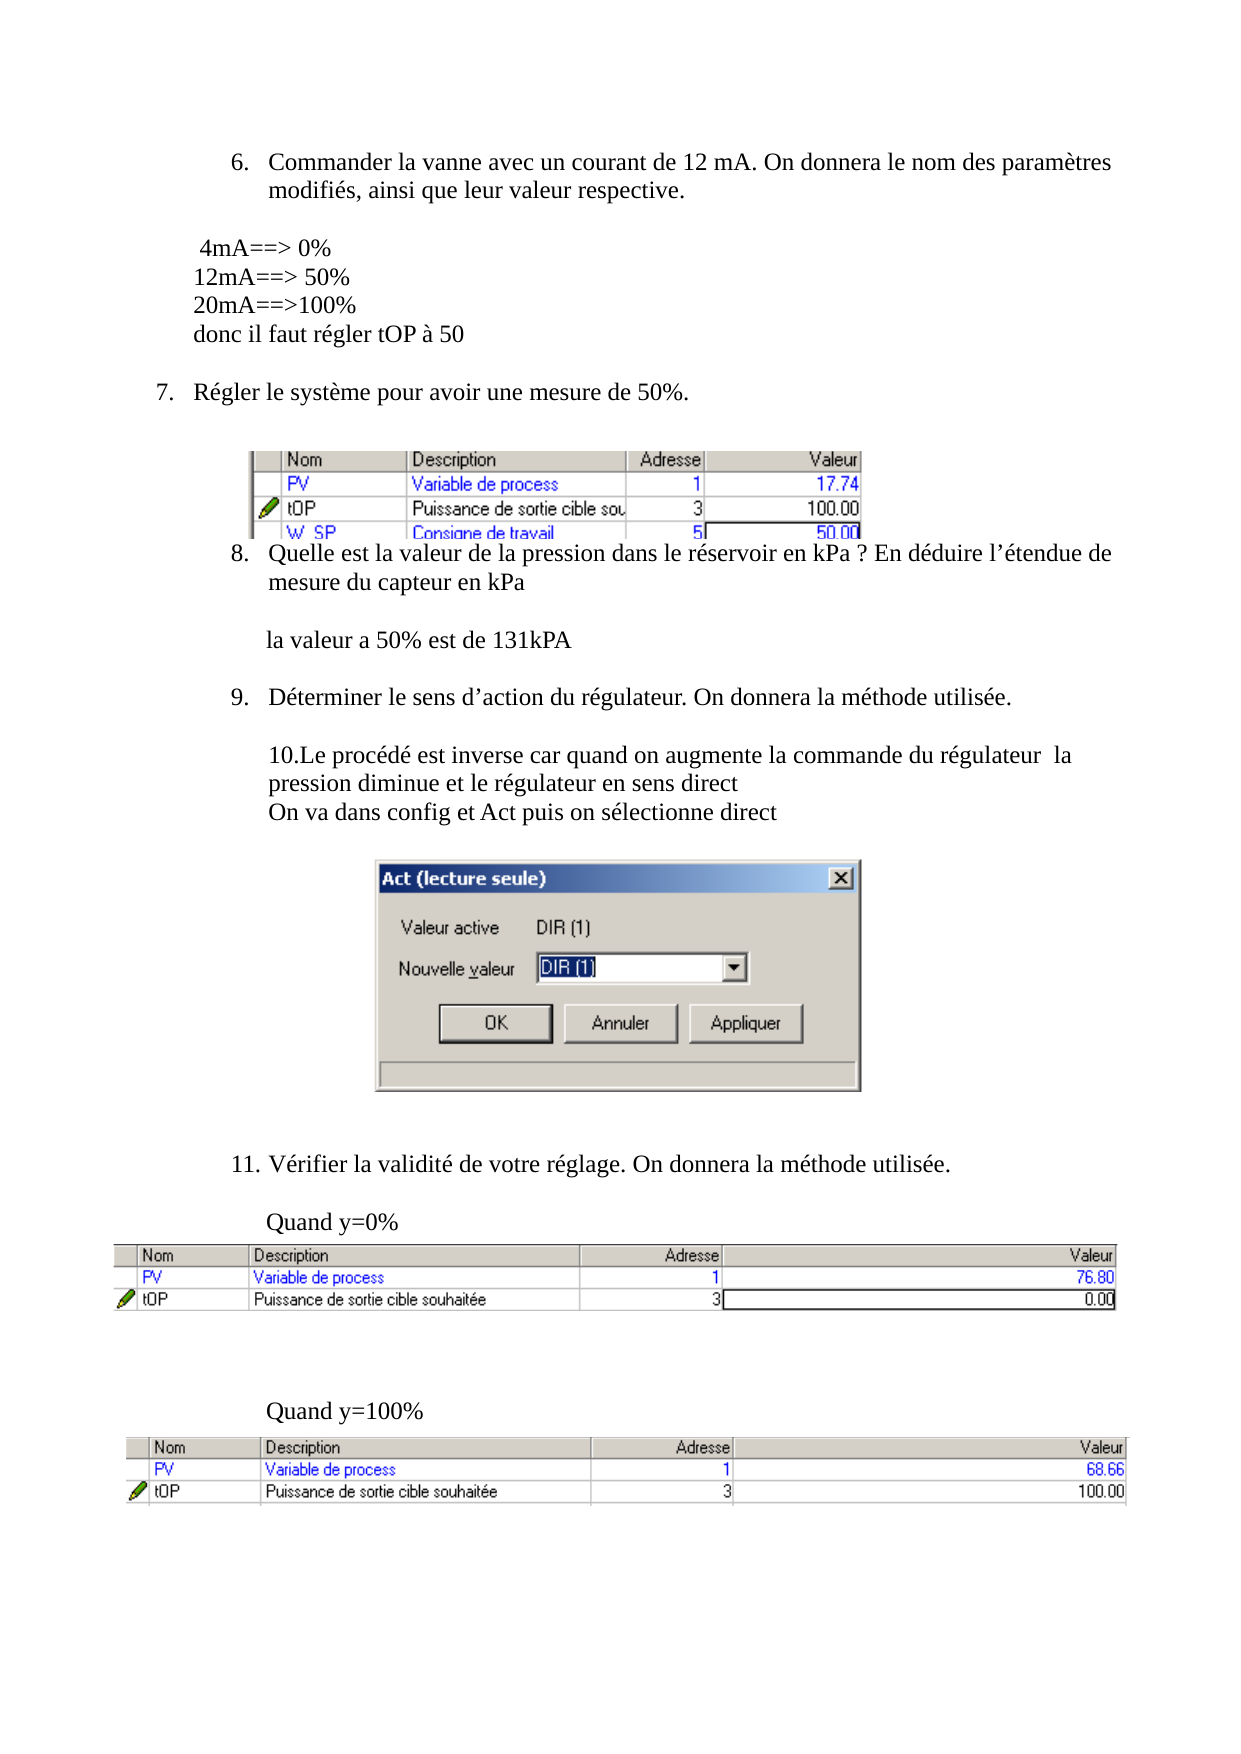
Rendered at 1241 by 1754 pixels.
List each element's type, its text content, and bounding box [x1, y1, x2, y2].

list Déterminer le sens d’action du régulateur. On donnera la méthode utilisée. [231, 682, 1122, 711]
text Quand y=0% [118, 1207, 1122, 1235]
list Régler le système pour avoir une mesure de 50%. [156, 377, 1122, 406]
list Commander la vanne avec un courant de 12 mA. On donnera le nom des paramètres modifiés, ainsi que leur valeur respective. [231, 147, 1122, 204]
text la valeur a 50% est de 131kPA [118, 625, 1122, 653]
list 20mA==>100% [156, 291, 1122, 319]
list donc il faut régler tOP à 50 [156, 319, 1122, 348]
text Quand y=100% [118, 1396, 1122, 1425]
list 4mA==> 0% [156, 233, 1122, 262]
list 12mA==> 50% [156, 262, 1122, 291]
list 10.Le procédé est inverse car quand on augmente la commande du régulateur la [231, 740, 1122, 768]
list Vérifier la validité de votre réglage. On donnera la méthode utilisée. [231, 1149, 1122, 1178]
list pression diminue et le régulateur en sens direct [231, 768, 1122, 797]
list Quelle est la valeur de la pression dans le réservoir en kPa ? En déduire l’étendue de mesure du capteur en kPa [231, 434, 1122, 596]
list On va dans config et Act puis on sélectionne direct [231, 797, 1122, 826]
